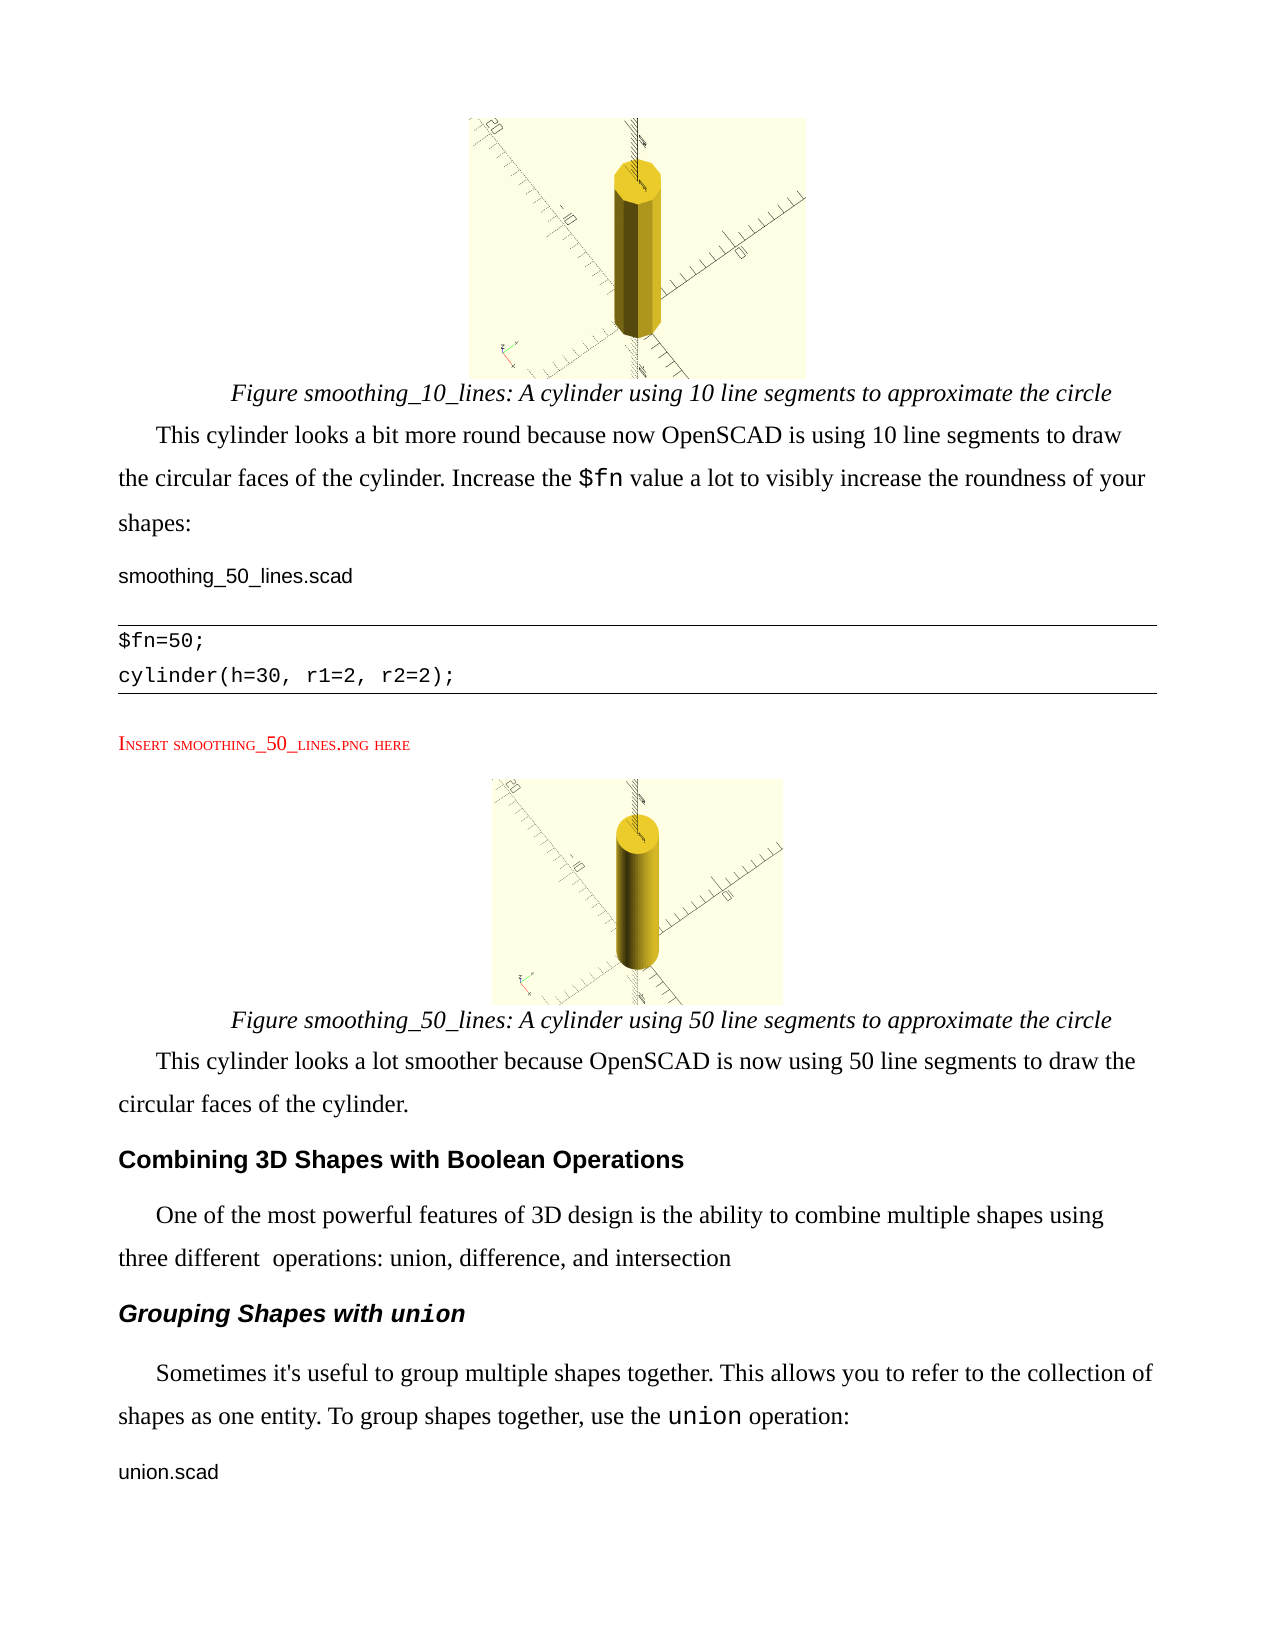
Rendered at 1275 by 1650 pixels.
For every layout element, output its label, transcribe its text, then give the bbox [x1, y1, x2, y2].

text This cylinder looks a lot smoother because OpenSCAD is now using 50 line segments to draw the circular faces of the cylinder. [118, 1046, 1157, 1118]
text One of the most powerful features of 3D design is the ability to combine multiple shapes using three different operations: union, difference, and intersection [118, 1200, 1157, 1272]
picture [469, 118, 806, 379]
text cylinder(h=30, r1=2, r2=2); [118, 665, 1157, 693]
picture [491, 779, 784, 1005]
text $fn=50; [118, 626, 1157, 653]
subtitle Combining 3D Shapes with Boolean Operations [118, 1145, 1157, 1173]
title union.scad [118, 1460, 1157, 1484]
text This cylinder looks a bit more round because now OpenSCAD is using 10 line segments to draw the circular faces of the cylinder. Increase the $fn value a lot to visibly increase the roundness of your shapes: [118, 420, 1157, 537]
list Figure smoothing_10_lines: A cylinder using 10 line segments to approximate the circle [193, 118, 1157, 407]
list Figure smoothing_50_lines: A cylinder using 50 line segments to approximate the circle [193, 792, 1157, 1033]
subtitle Grouping Shapes with union [118, 1299, 1157, 1330]
text Insert smoothing_50_lines.png here [118, 731, 1157, 755]
title smoothing_50_lines.scad [118, 564, 1157, 588]
text Sometimes it's useful to group multiple shapes together. This allows you to refer to the collection of shapes as one entity. To group shapes together, use the union operation: [118, 1358, 1157, 1432]
